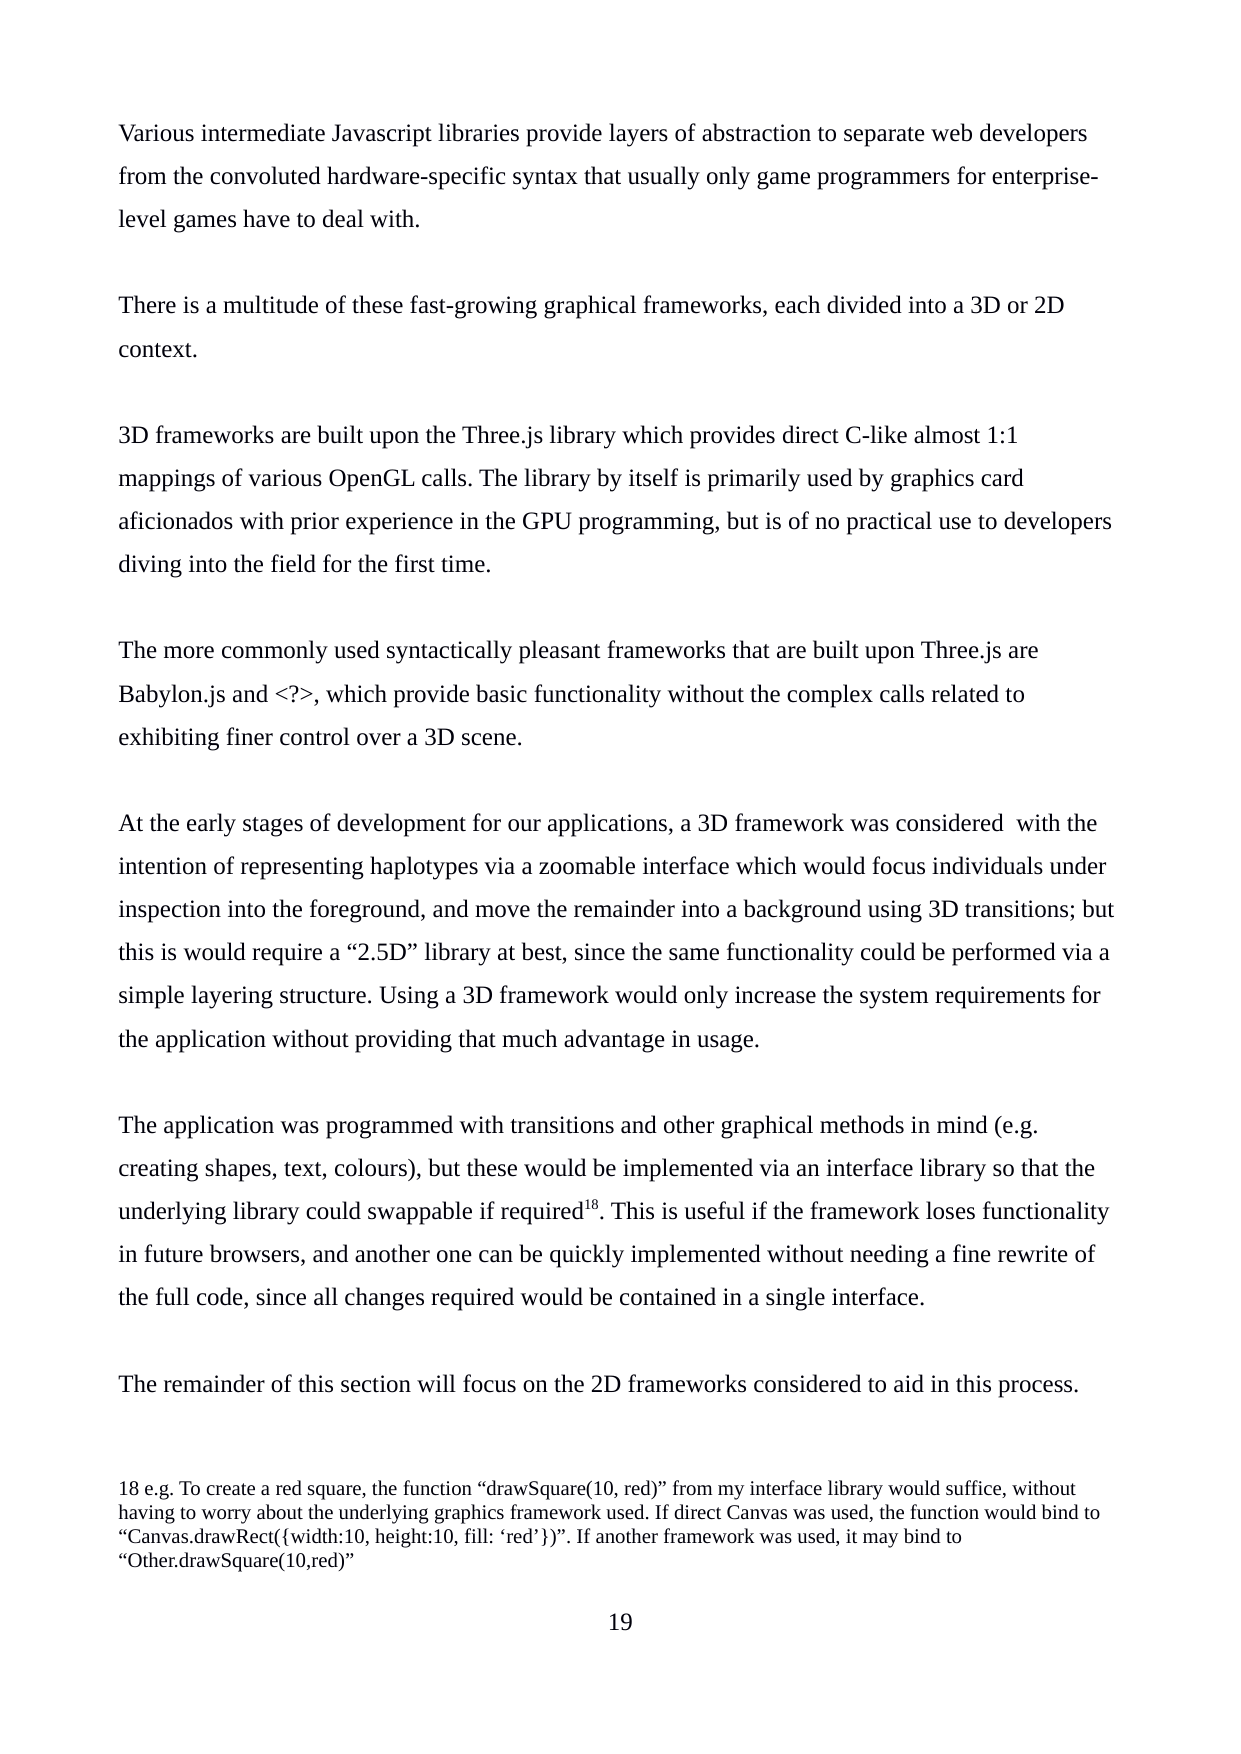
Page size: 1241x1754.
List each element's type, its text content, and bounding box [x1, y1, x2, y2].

text There is a multitude of these fast-growing graphical frameworks, each divided into a 3D or 2D context. [118, 291, 1122, 362]
text e.g. To create a red square, the function “drawSquare(10, red)” from my interface library would suffice, without having to worry about the underlying graphics framework used. If direct Canvas was used, the function would bind to “Canvas.drawRect({width:10, height:10, fill: ‘red’})”. If another framework was used, it may bind to “Other.drawSquare(10,red)” [118, 1476, 1122, 1572]
text Various intermediate Javascript libraries provide layers of abstraction to separate web developers from the convoluted hardware-specific syntax that usually only game programmers for enterprise-level games have to deal with. [118, 118, 1122, 233]
text The more commonly used syntactically pleasant frameworks that are built upon Three.js are Babylon.js and <?>, which provide basic functionality without the complex calls related to exhibiting finer control over a 3D scene. [118, 636, 1122, 751]
text The remainder of this section will focus on the 2D frameworks considered to aid in this process. [118, 1369, 1122, 1397]
text The application was programmed with transitions and other graphical methods in mind (e.g. creating shapes, text, colours), but these would be implemented via an interface library so that the underlying library could swappable if required. This is useful if the framework loses functionality in future browsers, and another one can be quickly implemented without needing a fine rewrite of the full code, since all changes required would be contained in a single interface. [118, 1110, 1122, 1311]
text At the early stages of development for our applications, a 3D framework was considered with the intention of representing haplotypes via a zoomable interface which would focus individuals under inspection into the foreground, and move the remainder into a background using 3D transitions; but this is would require a “2.5D” library at best, since the same functionality could be performed via a simple layering structure. Using a 3D framework would only increase the system requirements for the application without providing that much advantage in usage. [118, 808, 1122, 1052]
text 3D frameworks are built upon the Three.js library which provides direct C-like almost 1:1 mappings of various OpenGL calls. The library by itself is primarily used by graphics card aficionados with prior experience in the GPU programming, but is of no practical use to developers diving into the field for the first time. [118, 420, 1122, 578]
